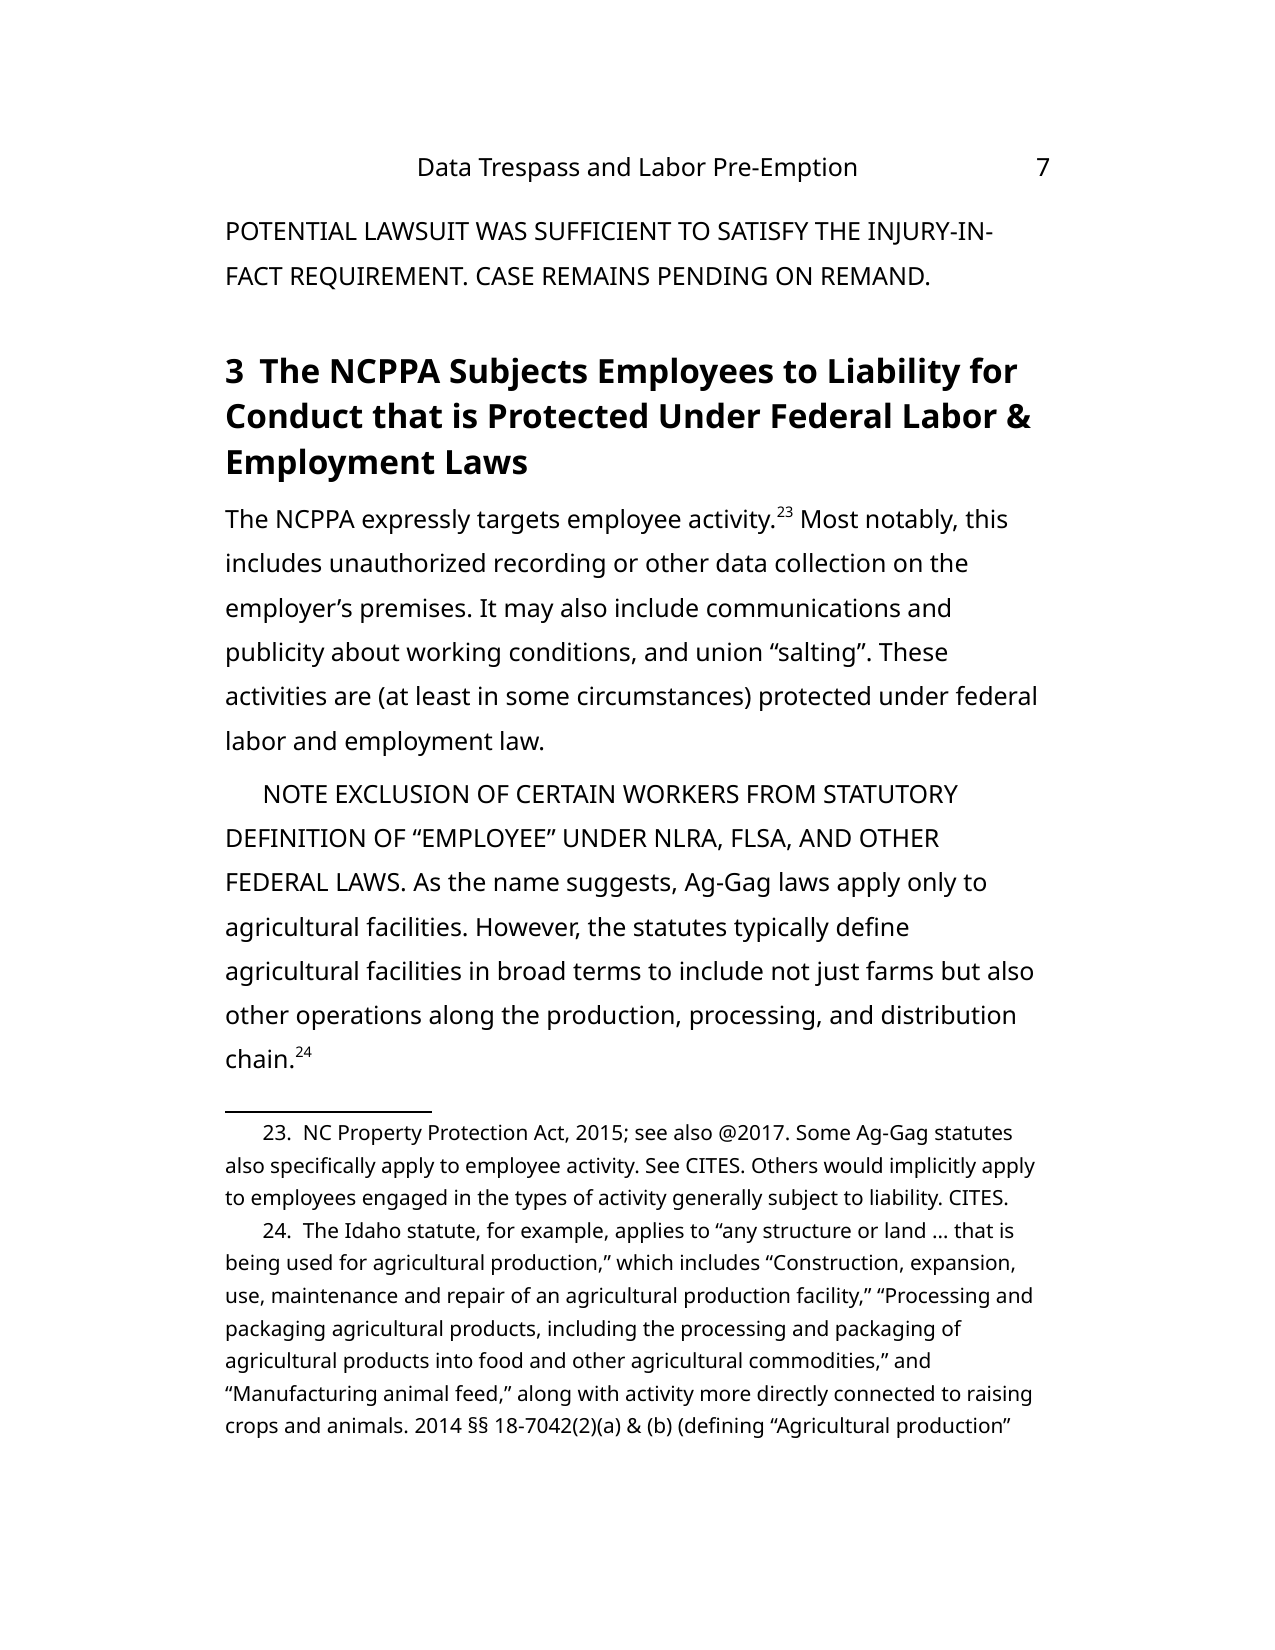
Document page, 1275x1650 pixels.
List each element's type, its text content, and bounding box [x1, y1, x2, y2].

text NOTE EXCLUSION OF CERTAIN WORKERS FROM STATUTORY DEFINITION OF “EMPLOYEE” UNDER NLRA, FLSA, AND OTHER FEDERAL LAWS. As the name suggests, Ag-Gag laws apply only to agricultural facilities. However, the statutes typically define agricultural facilities in broad terms to include not just farms but also other operations along the production, processing, and distribution chain. [225, 776, 1050, 1076]
text The Idaho statute, for example, applies to “any structure or land … that is being used for agricultural production,” which includes “Construction, expansion, use, maintenance and repair of an agricultural production facility,” “Processing and packaging agricultural products, including the processing and packaging of agricultural products into food and other agricultural commodities,” and “Manufacturing animal feed,” along with activity more directly connected to raising crops and animals. 2014 §§ 18-7042(2)(a) & (b) (defining “Agricultural production” [225, 1216, 1050, 1440]
text POTENTIAL LAWSUIT WAS SUFFICIENT TO SATISFY THE INJURY-IN-FACT REQUIREMENT. CASE REMAINS PENDING ON REMAND. [225, 214, 1050, 292]
text NC Property Protection Act, 2015; see also @2017. Some Ag-Gag statutes also specifically apply to employee activity. See CITES. Others would implicitly apply to employees engaged in the types of activity generally subject to liability. CITES. [225, 1118, 1050, 1212]
text The NCPPA expressly targets employee activity. Most notably, this includes unauthorized recording or other data collection on the employer’s premises. It may also include communications and publicity about working conditions, and union “salting”. These activities are (at least in some circumstances) protected under federal labor and employment law. [225, 502, 1050, 757]
subtitle The NCPPA Subjects Employees to Liability for Conduct that is Protected Under Federal Labor & Employment Laws [225, 348, 1050, 484]
